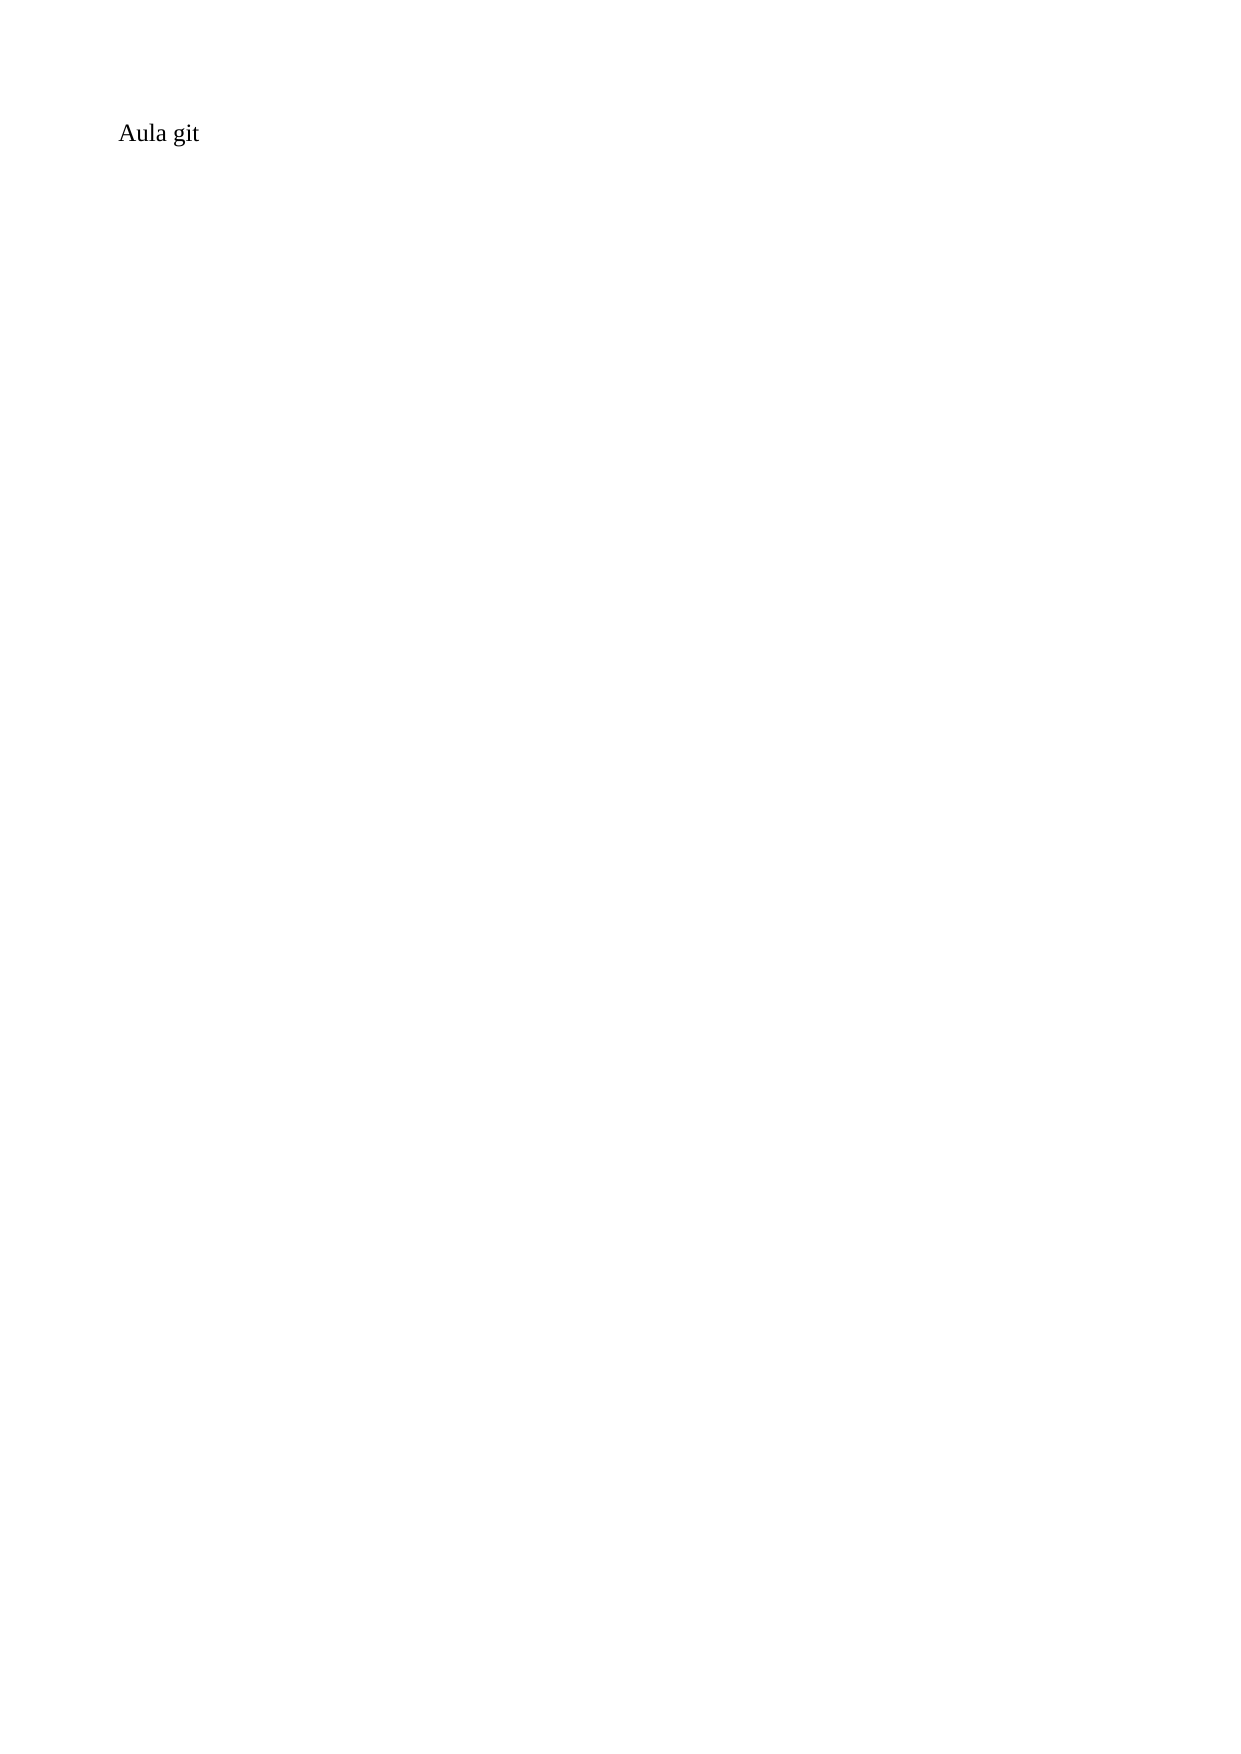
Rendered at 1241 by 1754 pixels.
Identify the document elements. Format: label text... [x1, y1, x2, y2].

text Aula git [118, 118, 1122, 147]
